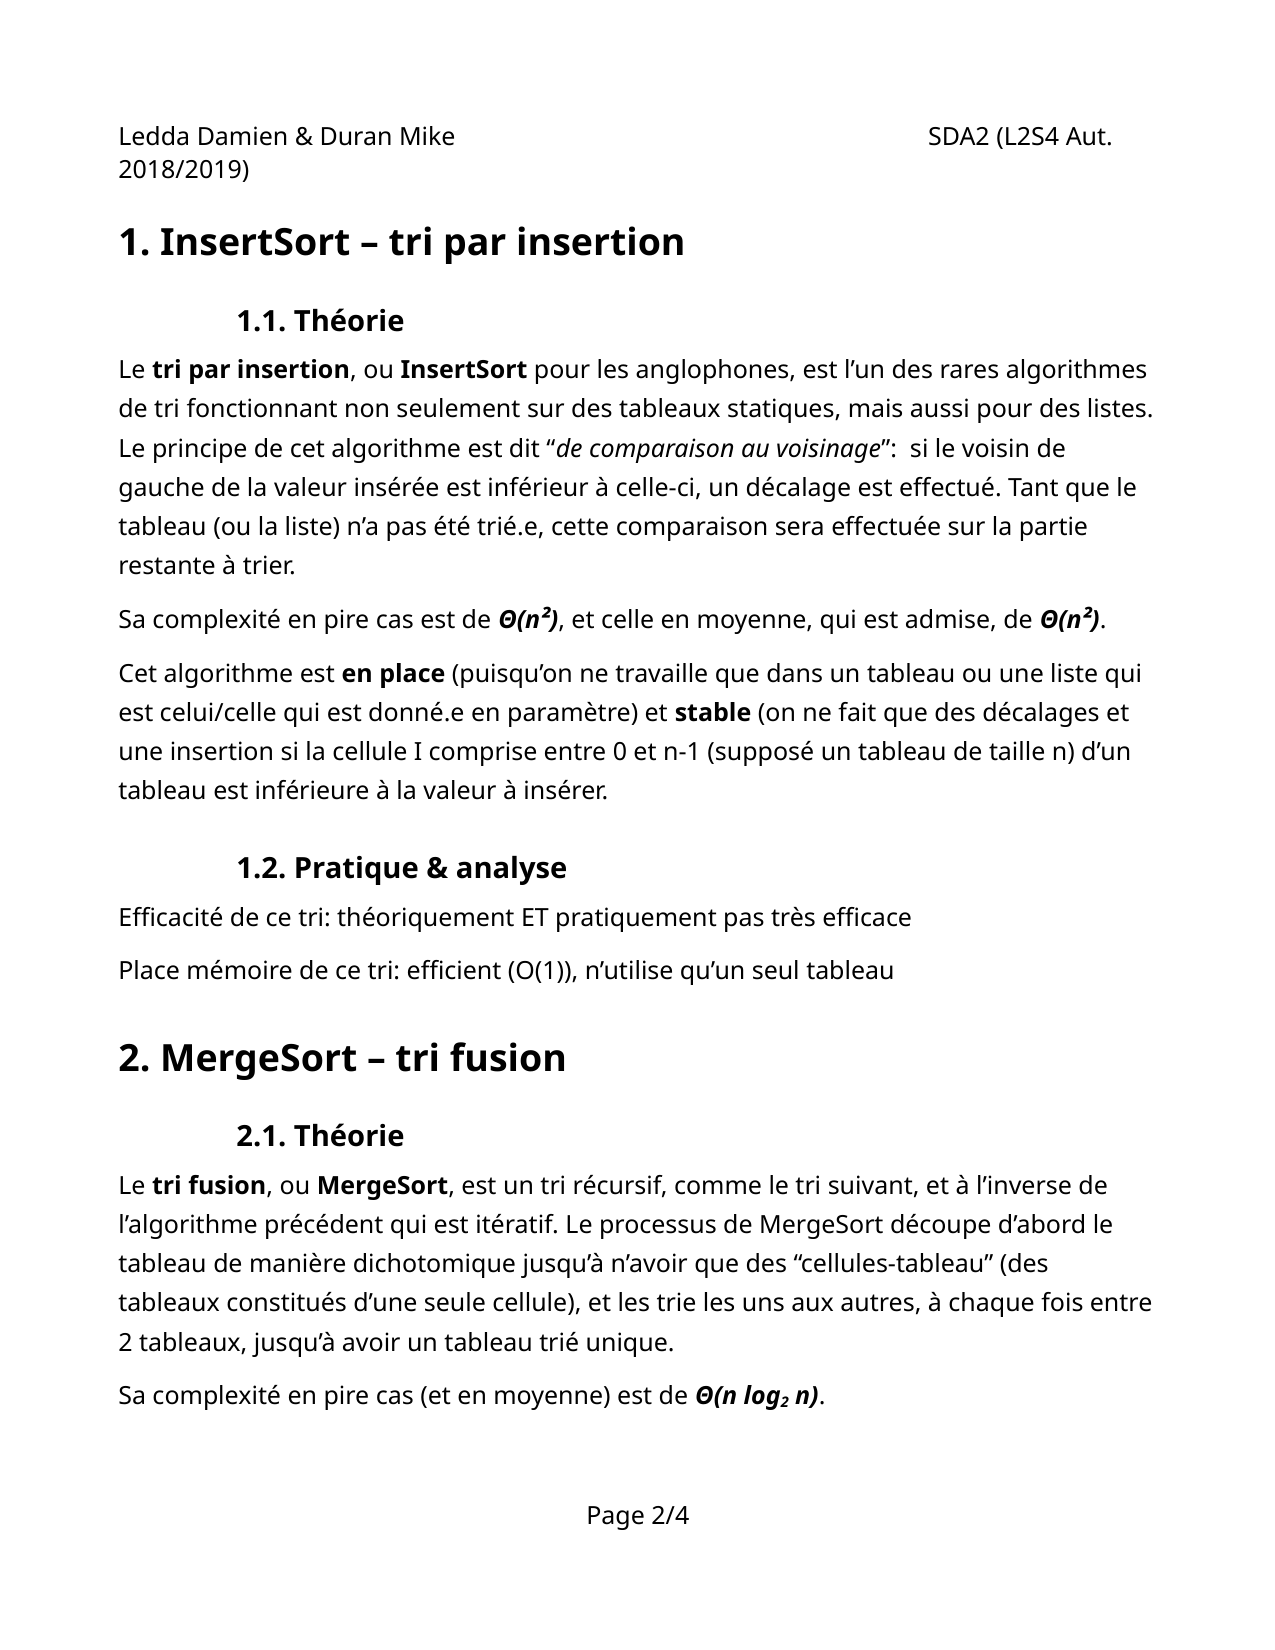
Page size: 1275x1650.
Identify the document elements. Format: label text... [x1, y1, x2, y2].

text Sa complexité en pire cas est de Θ(n²), et celle en moyenne, qui est admise, de Θ(n²). [118, 601, 1157, 636]
text Efficacité de ce tri: théoriquement ET pratiquement pas très efficace [118, 899, 1157, 933]
subtitle 1. InsertSort – tri par insertion [118, 216, 1157, 267]
subtitle 2. MergeSort – tri fusion [118, 1031, 1157, 1082]
subtitle 2.1. Théorie [118, 1116, 1157, 1155]
text Place mémoire de ce tri: efficient (O(1)), n’utilise qu’un seul tableau [118, 953, 1157, 987]
subtitle 1.1. Théorie [118, 300, 1157, 339]
text Cet algorithme est en place (puisqu’on ne travaille que dans un tableau ou une liste qui est celui/celle qui est donné.e en paramètre) et stable (on ne fait que des décalages et une insertion si la cellule I comprise entre 0 et n-1 (supposé un tableau de taille n) d’un tableau est inférieure à la valeur à insérer. [118, 655, 1157, 807]
text Le tri par insertion, ou InsertSort pour les anglophones, est l’un des rares algorithmes de tri fonctionnant non seulement sur des tableaux statiques, mais aussi pour des listes. Le principe de cet algorithme est dit “de comparaison au voisinage”: si le voisin de gauche de la valeur insérée est inférieur à celle-ci, un décalage est effectué. Tant que le tableau (ou la liste) n’a pas été trié.e, cette comparaison sera effectuée sur la partie restante à trier. [118, 352, 1157, 582]
text Sa complexité en pire cas (et en moyenne) est de Θ(n log2 n). [118, 1378, 1157, 1412]
subtitle 1.2. Pratique & analyse [118, 847, 1157, 887]
text Le tri fusion, ou MergeSort, est un tri récursif, comme le tri suivant, et à l’inverse de l’algorithme précédent qui est itératif. Le processus de MergeSort découpe d’abord le tableau de manière dichotomique jusqu’à n’avoir que des “cellules-tableau” (des tableaux constitués d’une seule cellule), et les trie les uns aux autres, à chaque fois entre 2 tableaux, jusqu’à avoir un tableau trié unique. [118, 1168, 1157, 1358]
